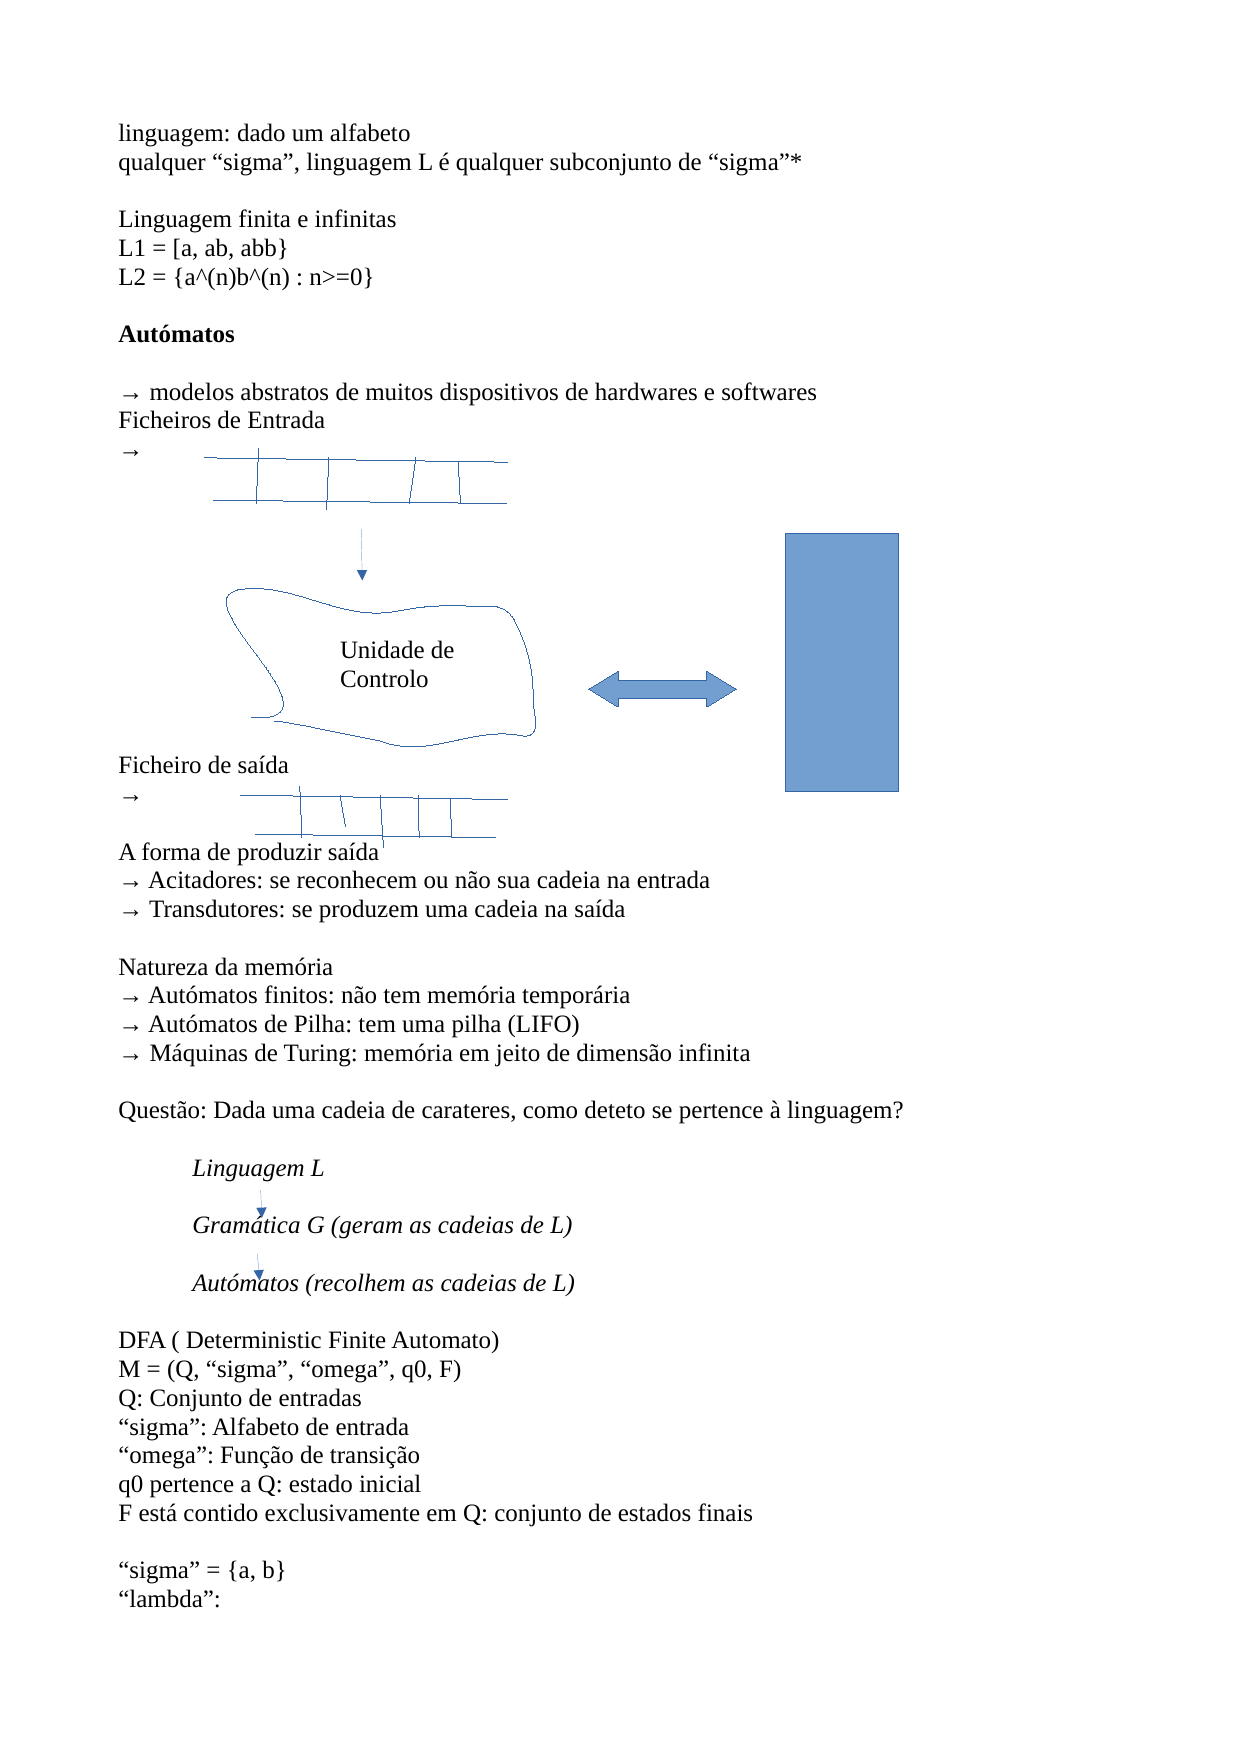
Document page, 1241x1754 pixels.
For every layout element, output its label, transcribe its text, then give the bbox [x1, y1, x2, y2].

text [899, 636, 1122, 664]
text qualquer “sigma”, linguagem L é qualquer subconjunto de “sigma”* [118, 147, 1122, 176]
text → [118, 779, 1122, 808]
text L2 = {a^(n)b^(n) : n>=0} [118, 262, 1122, 291]
text [899, 751, 1122, 779]
text L1 = [a, ab, abb} [118, 233, 1122, 262]
text Q: Conjunto de entradas [118, 1383, 1122, 1412]
text linguagem: dado um alfabeto [118, 118, 1122, 147]
text Controlo [118, 664, 785, 693]
text A forma de produzir saída [118, 837, 1122, 866]
text F está contido exclusivamente em Q: conjunto de estados finais [118, 1498, 1122, 1527]
text “sigma”: Alfabeto de entrada [118, 1412, 1122, 1441]
text → Autómatos de Pilha: tem uma pilha (LIFO) [118, 1009, 1122, 1038]
text → Acitadores: se reconhecem ou não sua cadeia na entrada [118, 866, 1122, 894]
text Linguagem L [118, 1153, 1122, 1182]
text [899, 664, 1122, 693]
text → Autómatos finitos: não tem memória temporária [118, 981, 1122, 1009]
text q0 pertence a Q: estado inicial [118, 1469, 1122, 1498]
text “lambda”: [118, 1584, 1122, 1613]
text “omega”: Função de transição [118, 1441, 1122, 1469]
text Unidade de [118, 636, 785, 664]
text “sigma” = {a, b} [118, 1556, 1122, 1584]
text → Transdutores: se produzem uma cadeia na saída [118, 894, 1122, 923]
text → [118, 434, 1122, 463]
text Ficheiro de saída [118, 751, 785, 779]
text Linguagem finita e infinitas [118, 204, 1122, 233]
text M = (Q, “sigma”, “omega”, q0, F) [118, 1354, 1122, 1383]
text Questão: Dada uma cadeia de carateres, como deteto se pertence à linguagem? [118, 1096, 1122, 1124]
text Gramática G (geram as cadeias de L) [118, 1211, 1122, 1239]
text DFA ( Deterministic Finite Automato) [118, 1326, 1122, 1354]
text Natureza da memória [118, 952, 1122, 981]
text Autómatos [118, 319, 1122, 348]
text Ficheiros de Entrada [118, 406, 1122, 434]
text Autómatos (recolhem as cadeias de L) [118, 1268, 1122, 1297]
text → modelos abstratos de muitos dispositivos de hardwares e softwares [118, 377, 1122, 406]
text → Máquinas de Turing: memória em jeito de dimensão infinita [118, 1038, 1122, 1067]
